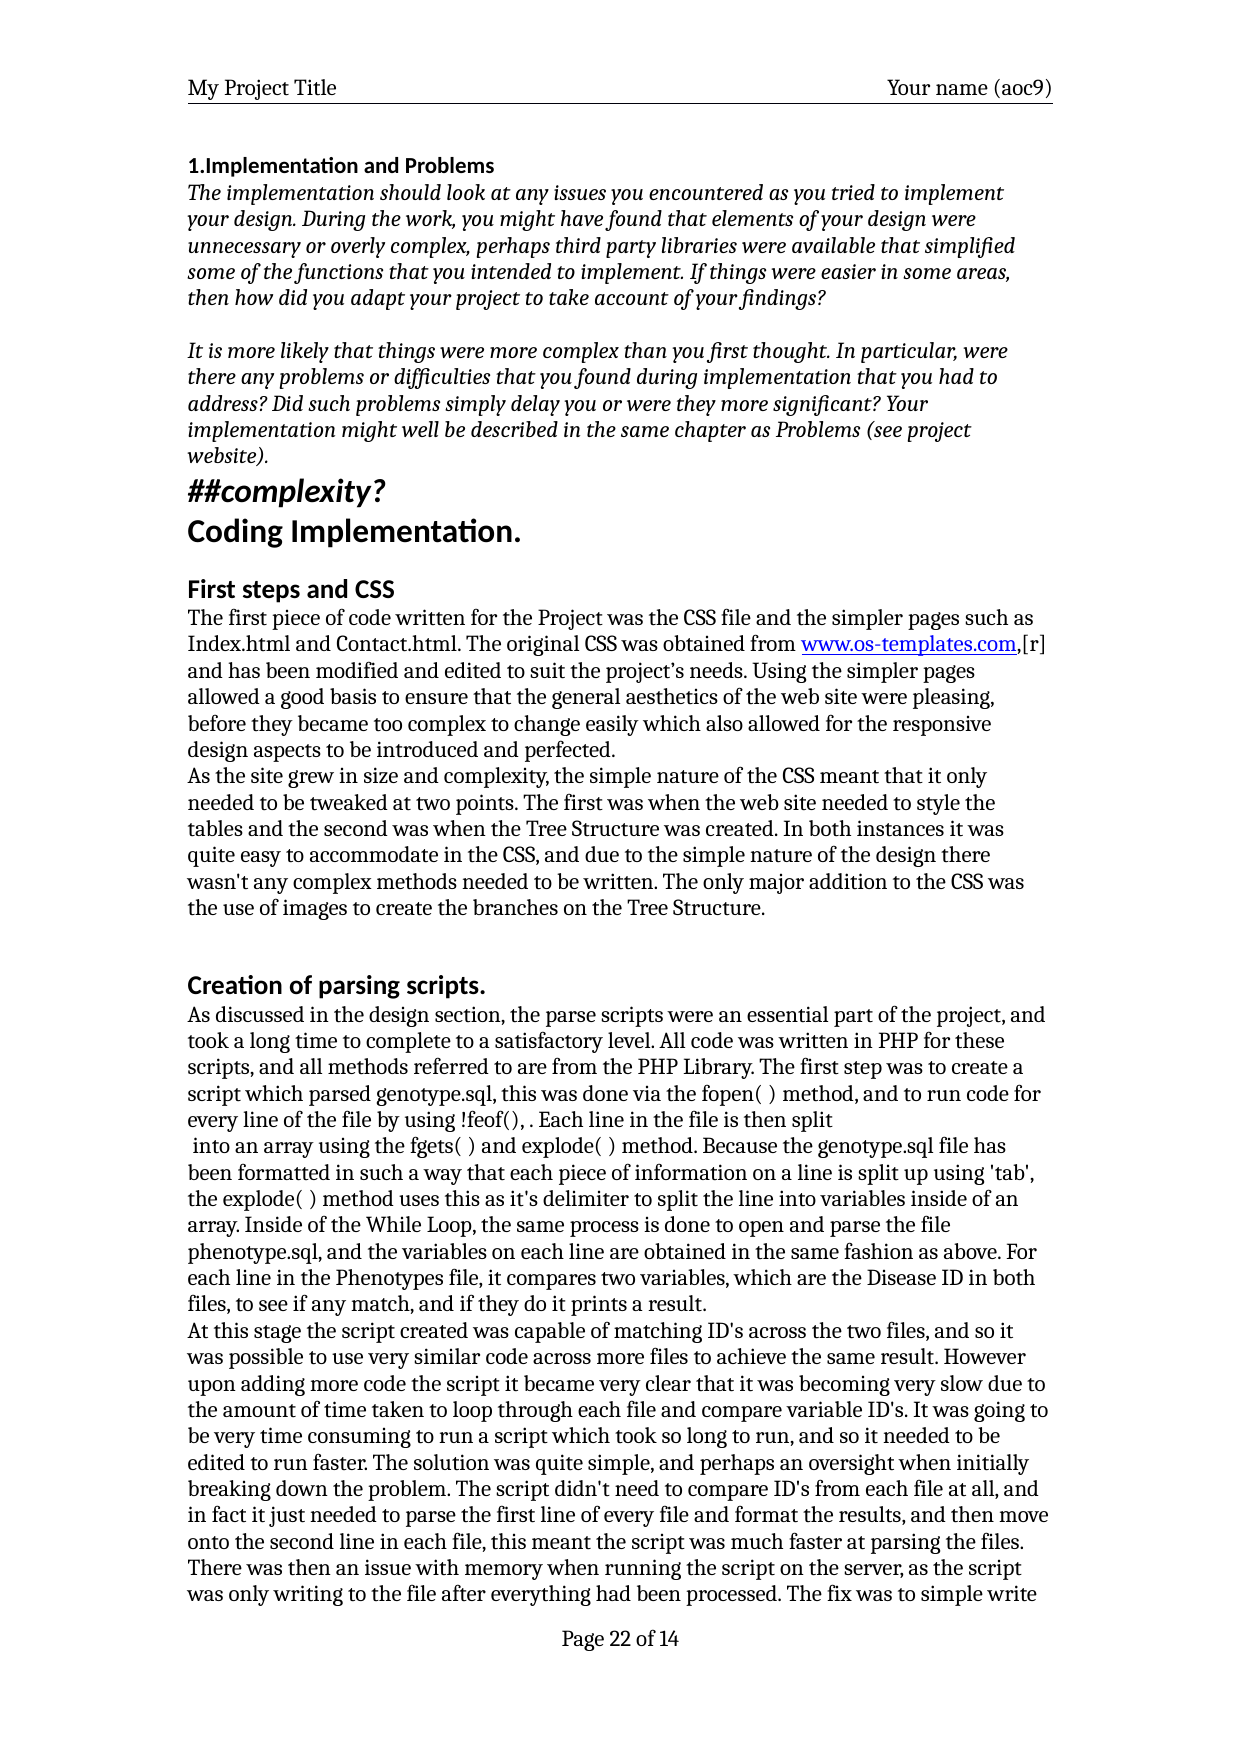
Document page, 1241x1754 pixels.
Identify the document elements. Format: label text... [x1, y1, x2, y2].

subtitle Implementation and Problems [187, 152, 1053, 180]
subtitle First steps and CSS [187, 572, 1053, 605]
text Coding Implementation. [187, 510, 1053, 551]
text The first piece of code written for the Project was the CSS file and the simpler pages such as Index.html and Contact.html. The original CSS was obtained from www.os-templates.com,[r] and has been modified and edited to suit the project’s needs. Using the simpler pages allowed a good basis to ensure that the general aesthetics of the web site were pleasing, before they became too complex to change easily which also allowed for the responsive design aspects to be introduced and perfected. [187, 605, 1053, 763]
subtitle Creation of parsing scripts. [187, 968, 1053, 1001]
text At this stage the script created was capable of matching ID's across the two files, and so it was possible to use very similar code across more files to achieve the same result. However upon adding more code the script it became very clear that it was becoming very slow due to the amount of time taken to loop through each file and compare variable ID's. It was going to be very time consuming to run a script which took so long to run, and so it needed to be edited to run faster. The solution was quite simple, and perhaps an oversight when initially breaking down the problem. The script didn't need to compare ID's from each file at all, and in fact it just needed to parse the first line of every file and format the results, and then move onto the second line in each file, this meant the script was much faster at parsing the files. [187, 1318, 1053, 1555]
text As discussed in the design section, the parse scripts were an essential part of the project, and took a long time to complete to a satisfactory level. All code was written in PHP for these scripts, and all methods referred to are from the PHP Library. The first step was to create a script which parsed genotype.sql, this was done via the fopen( ) method, and to run code for every line of the file by using !feof(), . Each line in the file is then split [187, 1001, 1053, 1133]
text As the site grew in size and complexity, the simple nature of the CSS meant that it only needed to be tweaked at two points. The first was when the web site needed to style the tables and the second was when the Tree Structure was created. In both instances it was quite easy to accommodate in the CSS, and due to the simple nature of the design there wasn't any complex methods needed to be written. The only major addition to the CSS was the use of images to create the branches on the Tree Structure. [187, 763, 1053, 921]
text ##complexity? [187, 469, 1053, 510]
text into an array using the fgets( ) and explode( ) method. Because the genotype.sql file has been formatted in such a way that each piece of information on a line is split up using 'tab', the explode( ) method uses this as it's delimiter to split the line into variables inside of an array. Inside of the While Loop, the same process is done to open and parse the file phenotype.sql, and the variables on each line are obtained in the same fashion as above. For each line in the Phenotypes file, it compares two variables, which are the Disease ID in both files, to see if any match, and if they do it prints a result. [187, 1133, 1053, 1318]
text The implementation should look at any issues you encountered as you tried to implement your design. During the work, you might have found that elements of your design were unnecessary or overly complex, perhaps third party libraries were available that simplified some of the functions that you intended to implement. If things were easier in some areas, then how did you adapt your project to take account of your findings? [187, 180, 1053, 311]
text It is more likely that things were more complex than you first thought. In particular, were there any problems or difficulties that you found during implementation that you had to address? Did such problems simply delay you or were they more significant? Your implementation might well be described in the same chapter as Problems (see project website). [187, 338, 1053, 469]
text There was then an issue with memory when running the script on the server, as the script was only writing to the file after everything had been processed. The fix was to simple write [187, 1555, 1053, 1607]
